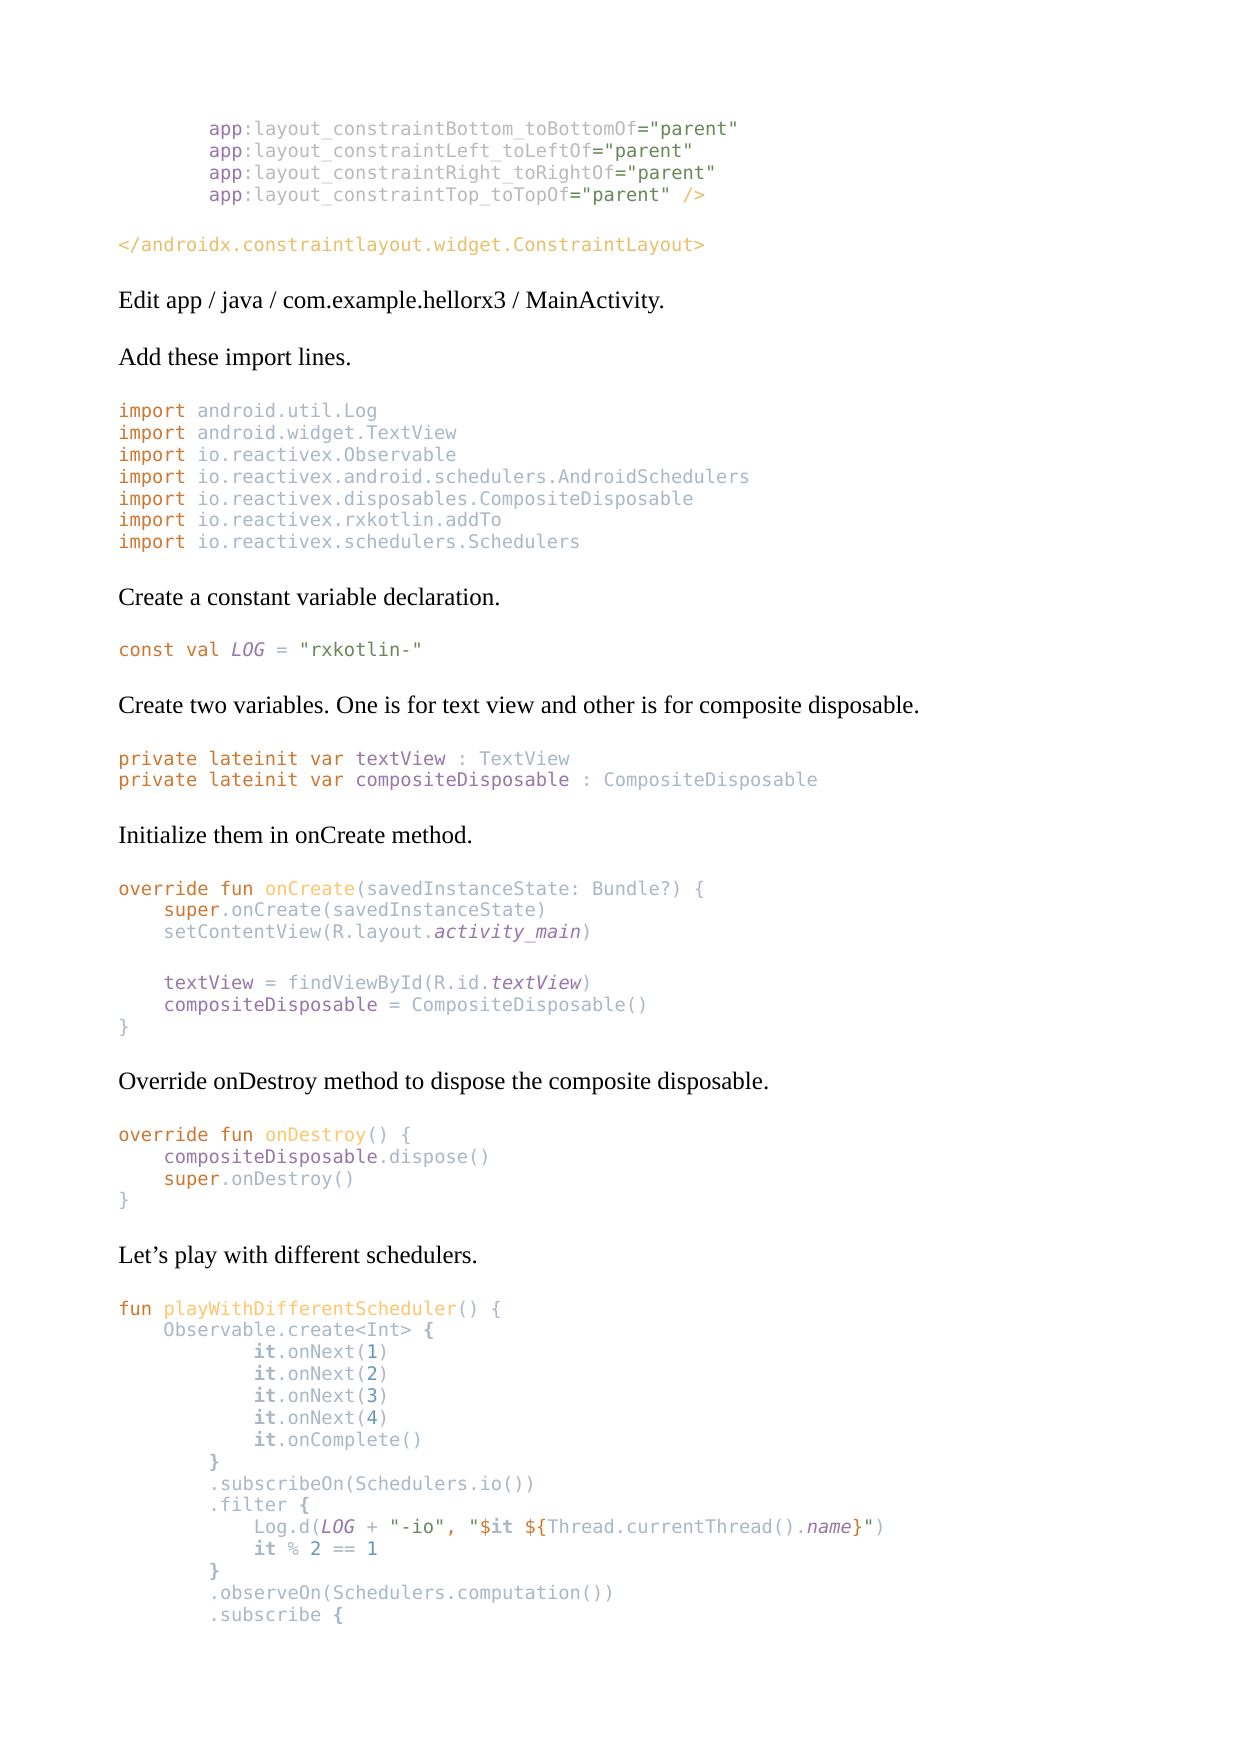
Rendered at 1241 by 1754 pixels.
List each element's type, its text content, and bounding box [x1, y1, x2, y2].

text fun playWithDifferentScheduler() { Observable.create<Int> { it.onNext(1) it.onNext(2) it.onNext(3) it.onNext(4) it.onComplete() } .subscribeOn(Schedulers.io()) .filter { Log.d(LOG + "-io", "$it ${Thread.currentThread().name}") it % 2 == 1 } .observeOn(Schedulers.computation()) .subscribe { [118, 1297, 1122, 1626]
text Create two variables. One is for text view and other is for composite disposable. [118, 690, 1122, 719]
text Override onDestroy method to dispose the composite disposable. [118, 1066, 1122, 1095]
text Edit app / java / com.example.hellorx3 / MainActivity. [118, 285, 1122, 314]
text import android.util.Log import android.widget.TextView import io.reactivex.Observable import io.reactivex.android.schedulers.AndroidSchedulers import io.reactivex.disposables.CompositeDisposable import io.reactivex.rxkotlin.addTo import io.reactivex.schedulers.Schedulers [118, 400, 1122, 553]
text private lateinit var textView : TextView private lateinit var compositeDisposable : CompositeDisposable [118, 747, 1122, 791]
text Let’s play with different schedulers. [118, 1240, 1122, 1269]
text Create a constant variable declaration. [118, 582, 1122, 611]
text override fun onCreate(savedInstanceState: Bundle?) { super.onCreate(savedInstanceState) setContentView(R.layout.activity_main) textView = findViewById(R.id.textView) compositeDisposable = CompositeDisposable() } [118, 877, 1122, 1037]
text const val LOG = "rxkotlin-" [118, 639, 1122, 661]
text app:layout_constraintBottom_toBottomOf="parent" app:layout_constraintLeft_toLeftOf="parent" app:layout_constraintRight_toRightOf="parent" app:layout_constraintTop_toTopOf="parent" /> </androidx.constraintlayout.widget.ConstraintLayout> [118, 118, 1122, 256]
text override fun onDestroy() { compositeDisposable.dispose() super.onDestroy() } [118, 1124, 1122, 1211]
text Initialize them in onCreate method. [118, 820, 1122, 849]
text Add these import lines. [118, 342, 1122, 371]
